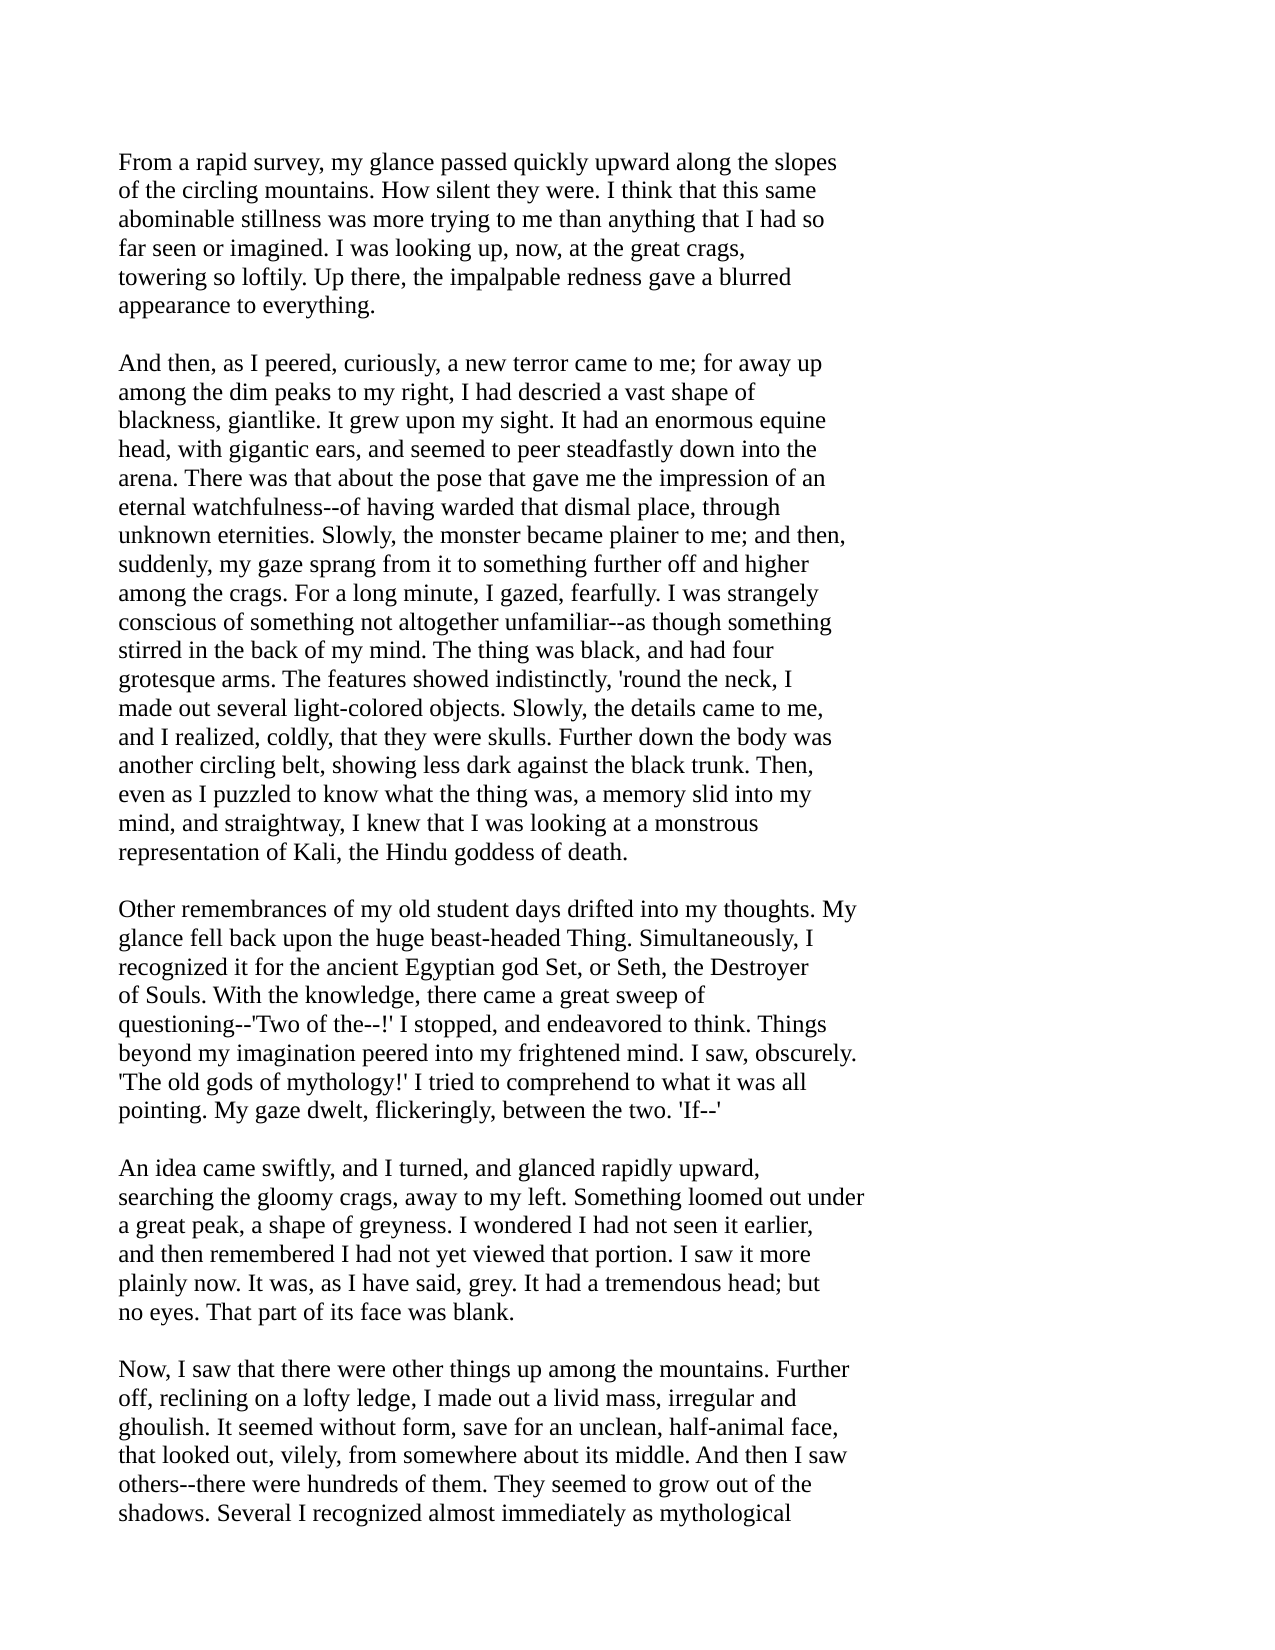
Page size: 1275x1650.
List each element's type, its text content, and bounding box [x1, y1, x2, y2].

text stirred in the back of my mind. The thing was black, and had four [118, 636, 1157, 664]
text another circling belt, showing less dark against the black trunk. Then, [118, 751, 1157, 779]
text From a rapid survey, my glance passed quickly upward along the slopes [118, 147, 1157, 176]
text far seen or imagined. I was looking up, now, at the great crags, [118, 233, 1157, 262]
text ghoulish. It seemed without form, save for an unclean, half-animal face, [118, 1412, 1157, 1441]
text and then remembered I had not yet viewed that portion. I saw it more [118, 1239, 1157, 1268]
text Now, I saw that there were other things up among the mountains. Further [118, 1354, 1157, 1383]
text among the crags. For a long minute, I gazed, fearfully. I was strangely [118, 578, 1157, 607]
text among the dim peaks to my right, I had descried a vast shape of [118, 377, 1157, 406]
text representation of Kali, the Hindu goddess of death. [118, 837, 1157, 866]
text beyond my imagination peered into my frightened mind. I saw, obscurely. [118, 1038, 1157, 1067]
text that looked out, vilely, from somewhere about its middle. And then I saw [118, 1441, 1157, 1469]
text searching the gloomy crags, away to my left. Something loomed out under [118, 1182, 1157, 1211]
text grotesque arms. The features showed indistinctly, 'round the neck, I [118, 664, 1157, 693]
text arena. There was that about the pose that gave me the impression of an [118, 463, 1157, 492]
text glance fell back upon the huge beast-headed Thing. Simultaneously, I [118, 923, 1157, 952]
text blackness, giantlike. It grew upon my sight. It had an enormous equine [118, 406, 1157, 434]
text plainly now. It was, as I have said, grey. It had a tremendous head; but [118, 1268, 1157, 1297]
text made out several light-colored objects. Slowly, the details came to me, [118, 693, 1157, 722]
text of the circling mountains. How silent they were. I think that this same [118, 176, 1157, 204]
text unknown eternities. Slowly, the monster became plainer to me; and then, [118, 521, 1157, 549]
text a great peak, a shape of greyness. I wondered I had not seen it earlier, [118, 1211, 1157, 1239]
text others--there were hundreds of them. They seemed to grow out of the [118, 1469, 1157, 1498]
text off, reclining on a lofty ledge, I made out a livid mass, irregular and [118, 1383, 1157, 1412]
text pointing. My gaze dwelt, flickeringly, between the two. 'If--' [118, 1096, 1157, 1124]
text shadows. Several I recognized almost immediately as mythological [118, 1498, 1157, 1527]
text towering so loftily. Up there, the impalpable redness gave a blurred [118, 262, 1157, 291]
text and I realized, coldly, that they were skulls. Further down the body was [118, 722, 1157, 751]
text recognized it for the ancient Egyptian god Set, or Seth, the Destroyer [118, 952, 1157, 981]
text eternal watchfulness--of having warded that dismal place, through [118, 492, 1157, 521]
text appearance to everything. [118, 291, 1157, 319]
text abominable stillness was more trying to me than anything that I had so [118, 204, 1157, 233]
text Other remembrances of my old student days drifted into my thoughts. My [118, 894, 1157, 923]
text even as I puzzled to know what the thing was, a memory slid into my [118, 779, 1157, 808]
text of Souls. With the knowledge, there came a great sweep of [118, 981, 1157, 1009]
text mind, and straightway, I knew that I was looking at a monstrous [118, 808, 1157, 837]
text An idea came swiftly, and I turned, and glanced rapidly upward, [118, 1153, 1157, 1182]
text questioning--'Two of the--!' I stopped, and endeavored to think. Things [118, 1009, 1157, 1038]
text suddenly, my gaze sprang from it to something further off and higher [118, 549, 1157, 578]
text conscious of something not altogether unfamiliar--as though something [118, 607, 1157, 636]
text no eyes. That part of its face was blank. [118, 1297, 1157, 1326]
text 'The old gods of mythology!' I tried to comprehend to what it was all [118, 1067, 1157, 1096]
text And then, as I peered, curiously, a new terror came to me; for away up [118, 348, 1157, 377]
text head, with gigantic ears, and seemed to peer steadfastly down into the [118, 434, 1157, 463]
